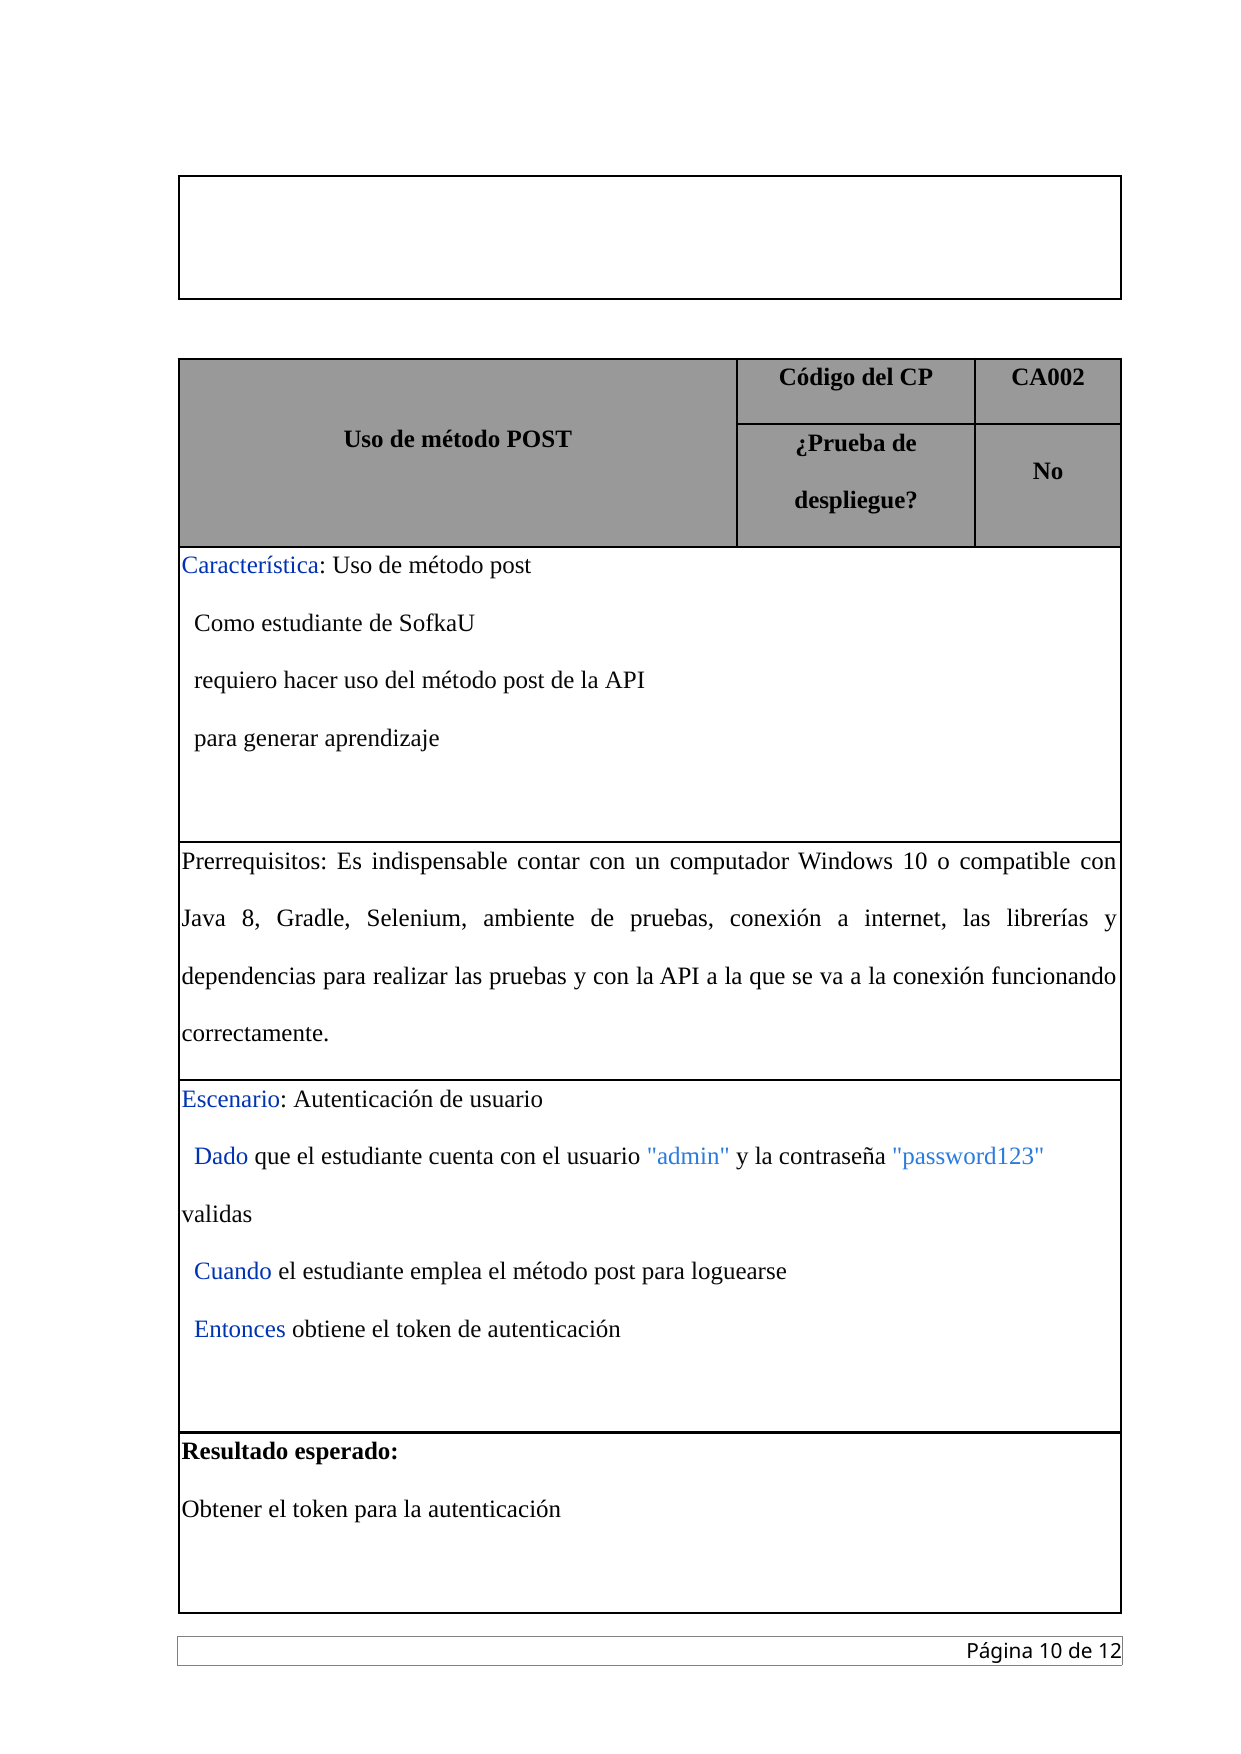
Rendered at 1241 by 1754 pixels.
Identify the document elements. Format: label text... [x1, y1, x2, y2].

table_header CA002 [976, 360, 1120, 423]
table_cell No [976, 425, 1120, 546]
table_cell Escenario: Autenticación de usuario Dado que el estudiante cuenta con el usuario "admin" y la contraseña "password123" validas Cuando el estudiante emplea el método post para loguearse Entonces obtiene el token de autenticación [180, 1081, 1120, 1431]
table_cell ¿Prueba de despliegue? [738, 425, 974, 546]
table_cell Resultado esperado: Obtener el token para la autenticación [180, 1434, 1120, 1612]
table_header Código del CP [738, 360, 974, 423]
table_header Uso de método POST [180, 360, 736, 546]
table_cell Característica: Uso de método post Como estudiante de SofkaU requiero hacer uso del método post de la API para generar aprendizaje [180, 548, 1120, 841]
table_cell [180, 177, 1120, 298]
table_cell Prerrequisitos: Es indispensable contar con un computador Windows 10 o compatible con Java 8, Gradle, Selenium, ambiente de pruebas, conexión a internet, las librerías y dependencias para realizar las pruebas y con la API a la que se va a la conexión funcionando correctamente. [180, 843, 1120, 1079]
